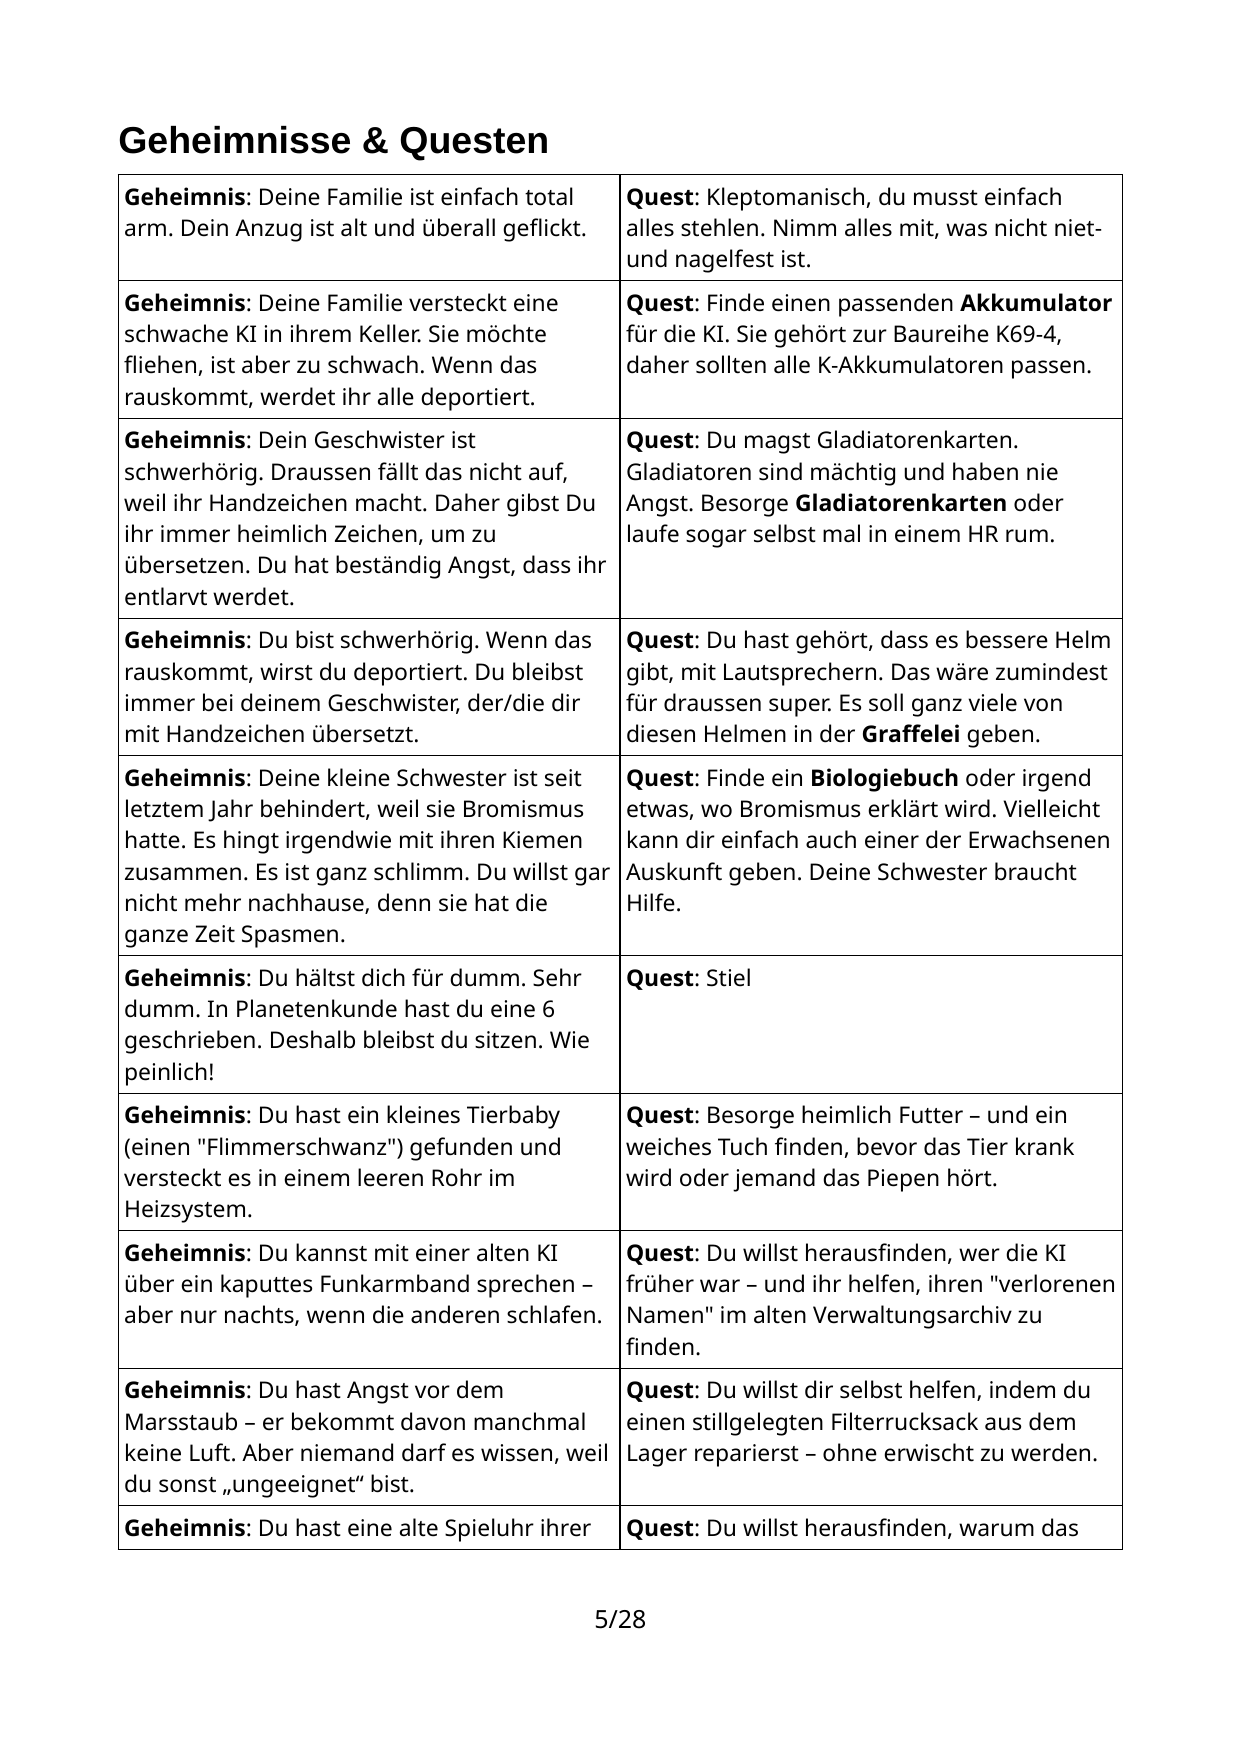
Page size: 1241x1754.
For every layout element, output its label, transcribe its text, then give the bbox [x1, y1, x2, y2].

table_cell Quest: Besorge heimlich Futter – und ein weiches Tuch finden, bevor das Tier krank wird oder jemand das Piepen hört. [621, 1094, 1122, 1230]
table_cell Geheimnis: Du hast ein kleines Tierbaby (einen "Flimmerschwanz") gefunden und versteckt es in einem leeren Rohr im Heizsystem. [119, 1094, 619, 1230]
table_cell Quest: Finde ein Biologiebuch oder irgend etwas, wo Bromismus erklärt wird. Vielleicht kann dir einfach auch einer der Erwachsenen Auskunft geben. Deine Schwester braucht Hilfe. [621, 756, 1122, 955]
table_cell Quest: Du magst Gladiatorenkarten. Gladiatoren sind mächtig und haben nie Angst. Besorge Gladiatorenkarten oder laufe sogar selbst mal in einem HR rum. [621, 419, 1122, 617]
table_cell Geheimnis: Du kannst mit einer alten KI über ein kaputtes Funkarmband sprechen – aber nur nachts, wenn die anderen schlafen. [119, 1231, 619, 1367]
table_cell Quest: Du willst herausfinden, wer die KI früher war – und ihr helfen, ihren "verlorenen Namen" im alten Verwaltungsarchiv zu finden. [621, 1231, 1122, 1367]
table_cell Geheimnis: Dein Geschwister ist schwerhörig. Draussen fällt das nicht auf, weil ihr Handzeichen macht. Daher gibst Du ihr immer heimlich Zeichen, um zu übersetzen. Du hat beständig Angst, dass ihr entlarvt werdet. [119, 419, 619, 617]
table_cell Quest: Du hast gehört, dass es bessere Helm gibt, mit Lautsprechern. Das wäre zumindest für draussen super. Es soll ganz viele von diesen Helmen in der Graffelei geben. [621, 619, 1122, 755]
table_cell Geheimnis: Du hast eine alte Spieluhr ihrer [119, 1506, 619, 1549]
table_cell Quest: Stiel [621, 956, 1122, 1092]
table_cell Geheimnis: Du hältst dich für dumm. Sehr dumm. In Planetenkunde hast du eine 6 geschrieben. Deshalb bleibst du sitzen. Wie peinlich! [119, 956, 619, 1092]
table_cell Geheimnis: Deine kleine Schwester ist seit letztem Jahr behindert, weil sie Bromismus hatte. Es hingt irgendwie mit ihren Kiemen zusammen. Es ist ganz schlimm. Du willst gar nicht mehr nachhause, denn sie hat die ganze Zeit Spasmen. [119, 756, 619, 955]
table_cell Quest: Finde einen passenden Akkumulator für die KI. Sie gehört zur Baureihe K69-4, daher sollten alle K-Akkumulatoren passen. [621, 281, 1122, 417]
table_cell Geheimnis: Du bist schwerhörig. Wenn das rauskommt, wirst du deportiert. Du bleibst immer bei deinem Geschwister, der/die dir mit Handzeichen übersetzt. [119, 619, 619, 755]
table_cell Geheimnis: Du hast Angst vor dem Marsstaub – er bekommt davon manchmal keine Luft. Aber niemand darf es wissen, weil du sonst „ungeeignet“ bist. [119, 1369, 619, 1505]
table_header Quest: Kleptomanisch, du musst einfach alles stehlen. Nimm alles mit, was nicht niet- und nagelfest ist. [621, 175, 1122, 280]
subtitle Geheimnisse & Questen [118, 118, 1122, 161]
table_cell Quest: Du willst dir selbst helfen, indem du einen stillgelegten Filterrucksack aus dem Lager reparierst – ohne erwischt zu werden. [621, 1369, 1122, 1505]
table_header Geheimnis: Deine Familie ist einfach total arm. Dein Anzug ist alt und überall geflickt. [119, 175, 619, 280]
table_cell Geheimnis: Deine Familie versteckt eine schwache KI in ihrem Keller. Sie möchte fliehen, ist aber zu schwach. Wenn das rauskommt, werdet ihr alle deportiert. [119, 281, 619, 417]
table_cell Quest: Du willst herausfinden, warum das [621, 1506, 1122, 1549]
